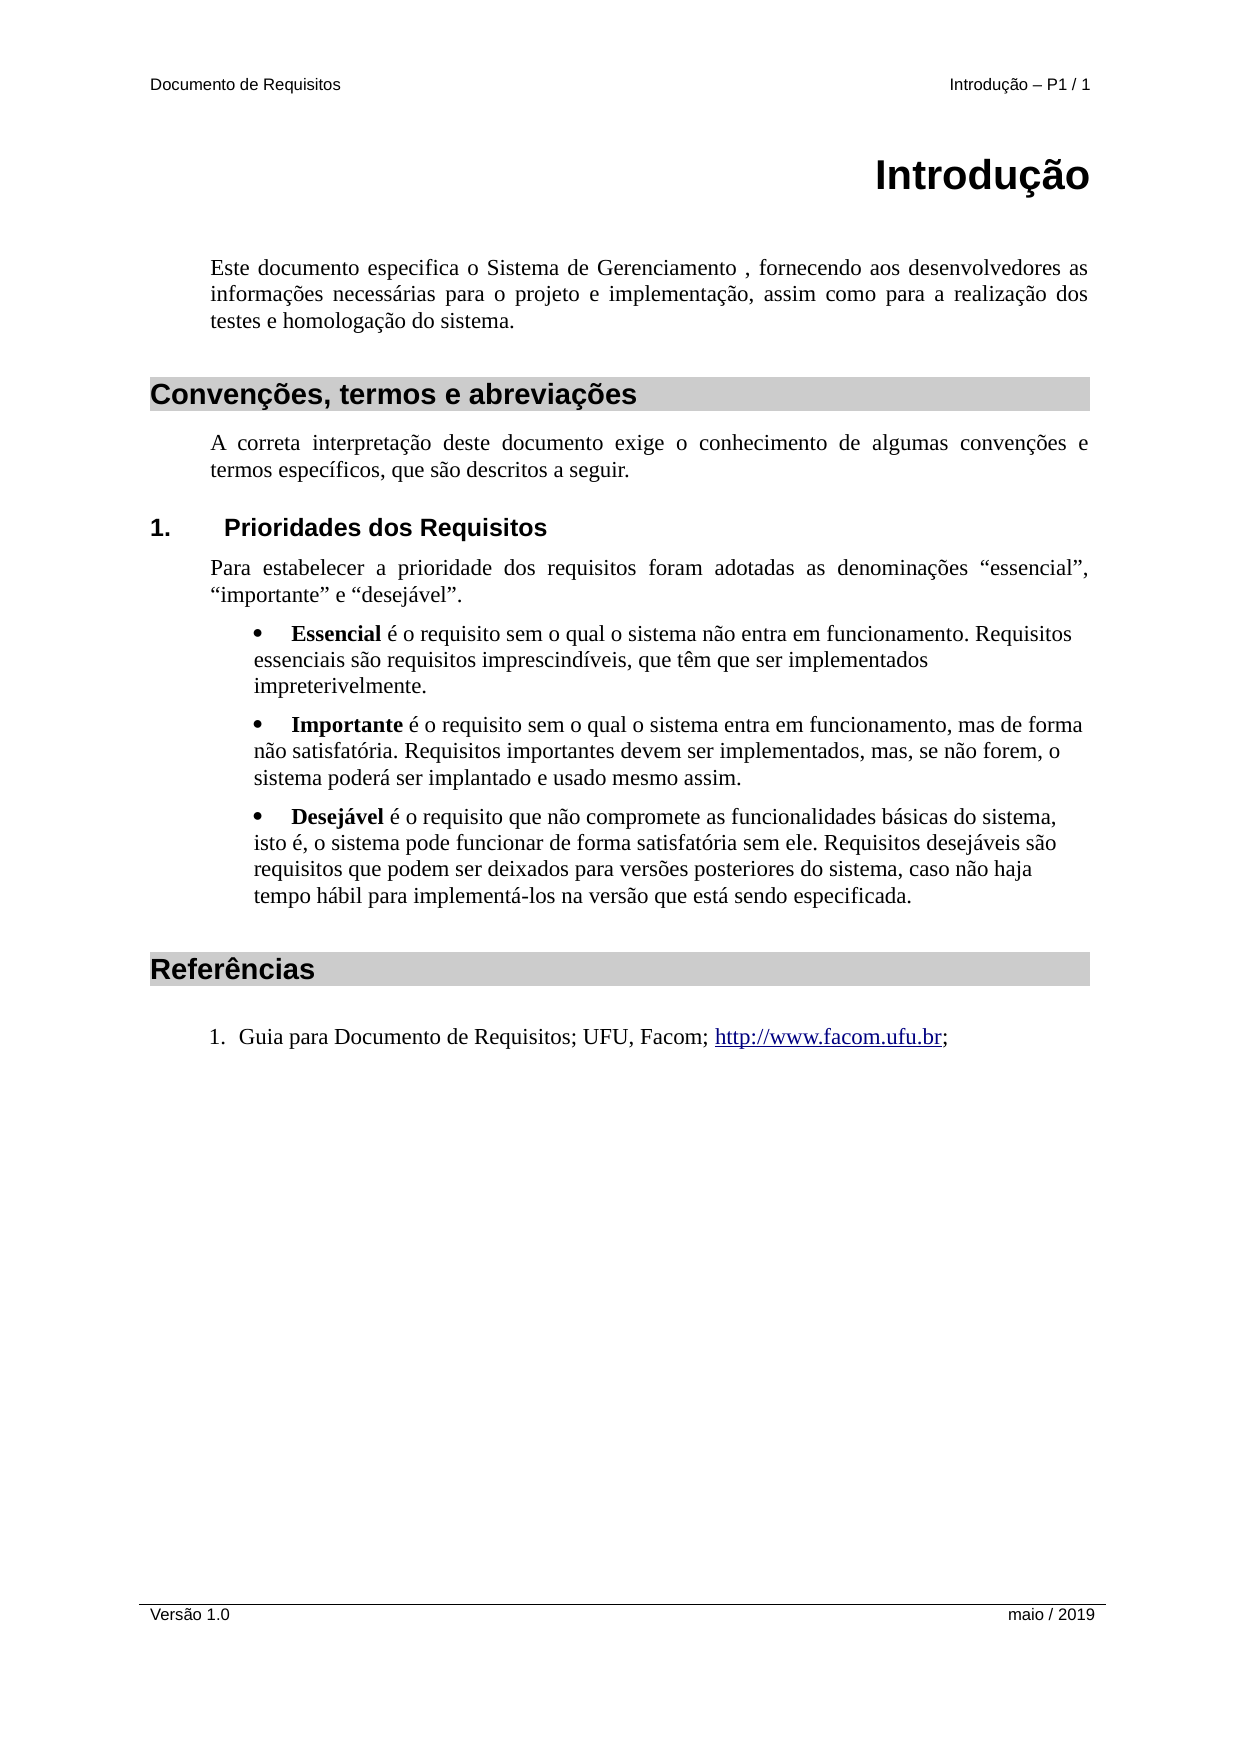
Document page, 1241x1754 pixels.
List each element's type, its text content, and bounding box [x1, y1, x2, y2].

list Desejável é o requisito que não compromete as funcionalidades básicas do sistema, isto é, o sistema pode funcionar de forma satisfatória sem ele. Requisitos desejáveis são requisitos que podem ser deixados para versões posteriores do sistema, caso não haja tempo hábil para implementá-los na versão que está sendo especificada. [253, 803, 1090, 908]
text A correta interpretação deste documento exige o conhecimento de algumas convenções e termos específicos, que são descritos a seguir. [210, 429, 1090, 482]
text Este documento especifica o Sistema de Gerenciamento , fornecendo aos desenvolvedores as informações necessárias para o projeto e implementação, assim como para a realização dos testes e homologação do sistema. [210, 254, 1090, 333]
list Referências [150, 952, 1090, 986]
list Convenções, termos e abreviações [150, 377, 1090, 411]
list Essencial é o requisito sem o qual o sistema não entra em funcionamento. Requisitos essenciais são requisitos imprescindíveis, que têm que ser implementados impreterivelmente. [253, 620, 1090, 699]
list Introdução [150, 150, 1090, 198]
list Prioridades dos Requisitos [150, 513, 1090, 542]
text Para estabelecer a prioridade dos requisitos foram adotadas as denominações “essencial”, “importante” e “desejável”. [210, 554, 1090, 607]
list Guia para Documento de Requisitos; UFU, Facom; http://www.facom.ufu.br; [209, 1023, 1090, 1049]
list Importante é o requisito sem o qual o sistema entra em funcionamento, mas de forma não satisfatória. Requisitos importantes devem ser implementados, mas, se não forem, o sistema poderá ser implantado e usado mesmo assim. [253, 711, 1090, 790]
